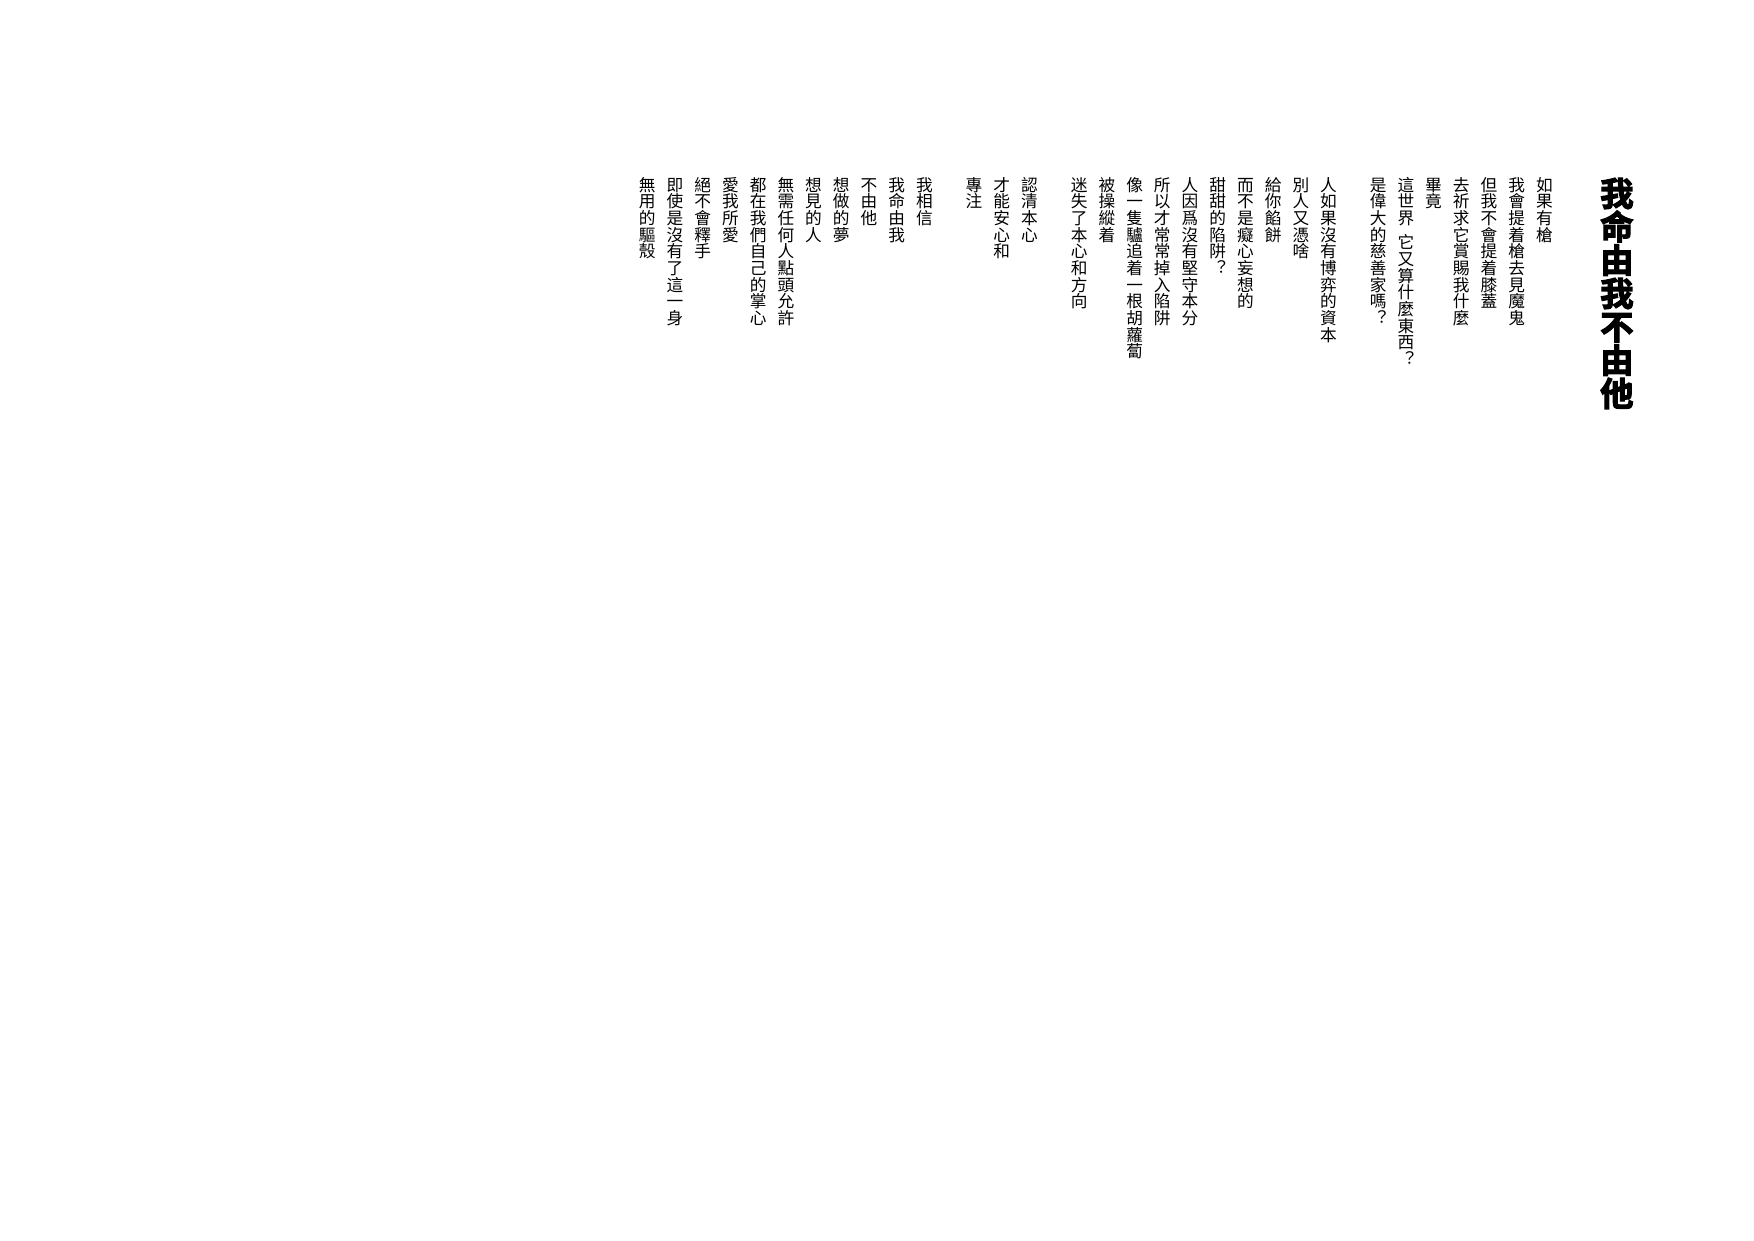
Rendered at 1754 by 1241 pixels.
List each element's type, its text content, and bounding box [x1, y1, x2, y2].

text 絕不會釋手 [691, 176, 715, 634]
text 即使是沒有了這一身 [663, 176, 687, 634]
text 想見的人 [801, 176, 826, 634]
text 愛我所愛 [718, 176, 742, 634]
text 畢竟 [1421, 176, 1446, 634]
text 我命由我不由他 [1595, 176, 1635, 634]
text 去祈求它賞賜我什麼 [1449, 176, 1473, 634]
text 這世界 它又算什麼東西？ [1394, 176, 1418, 634]
text 所以才常常掉入陷阱 [1150, 176, 1174, 634]
text 人因爲沒有堅守本分 [1178, 176, 1202, 634]
text 如果有槍 [1532, 176, 1556, 634]
text 我相信 [912, 176, 936, 634]
text 認清本心 [1017, 176, 1041, 634]
text 專注 [962, 176, 986, 634]
text 甜甜的陷阱？ [1206, 176, 1230, 634]
text 迷失了本心和方向 [1067, 176, 1091, 634]
text 是偉大的慈善家嗎？ [1366, 176, 1390, 634]
text 想做的夢 [829, 176, 853, 634]
text 被操縱着 [1095, 176, 1119, 634]
text 別人又憑啥 [1289, 176, 1313, 634]
text 不由他 [857, 176, 881, 634]
text 而不是癡心妄想的 [1233, 176, 1257, 634]
text 像一隻驢追着一根胡蘿蔔 [1122, 176, 1147, 634]
text 我命由我 [884, 176, 909, 634]
text 人如果沒有博弈的資本 [1316, 176, 1341, 634]
text 給你餡餅 [1261, 176, 1285, 634]
text 但我不會提着膝蓋 [1477, 176, 1501, 634]
text 都在我們自己的掌心 [746, 176, 770, 634]
text 我會提着槍去見魔鬼 [1504, 176, 1529, 634]
text 才能安心和 [989, 176, 1014, 634]
text 無用的驅殼 [635, 176, 659, 634]
text 無需任何人點頭允許 [774, 176, 798, 634]
